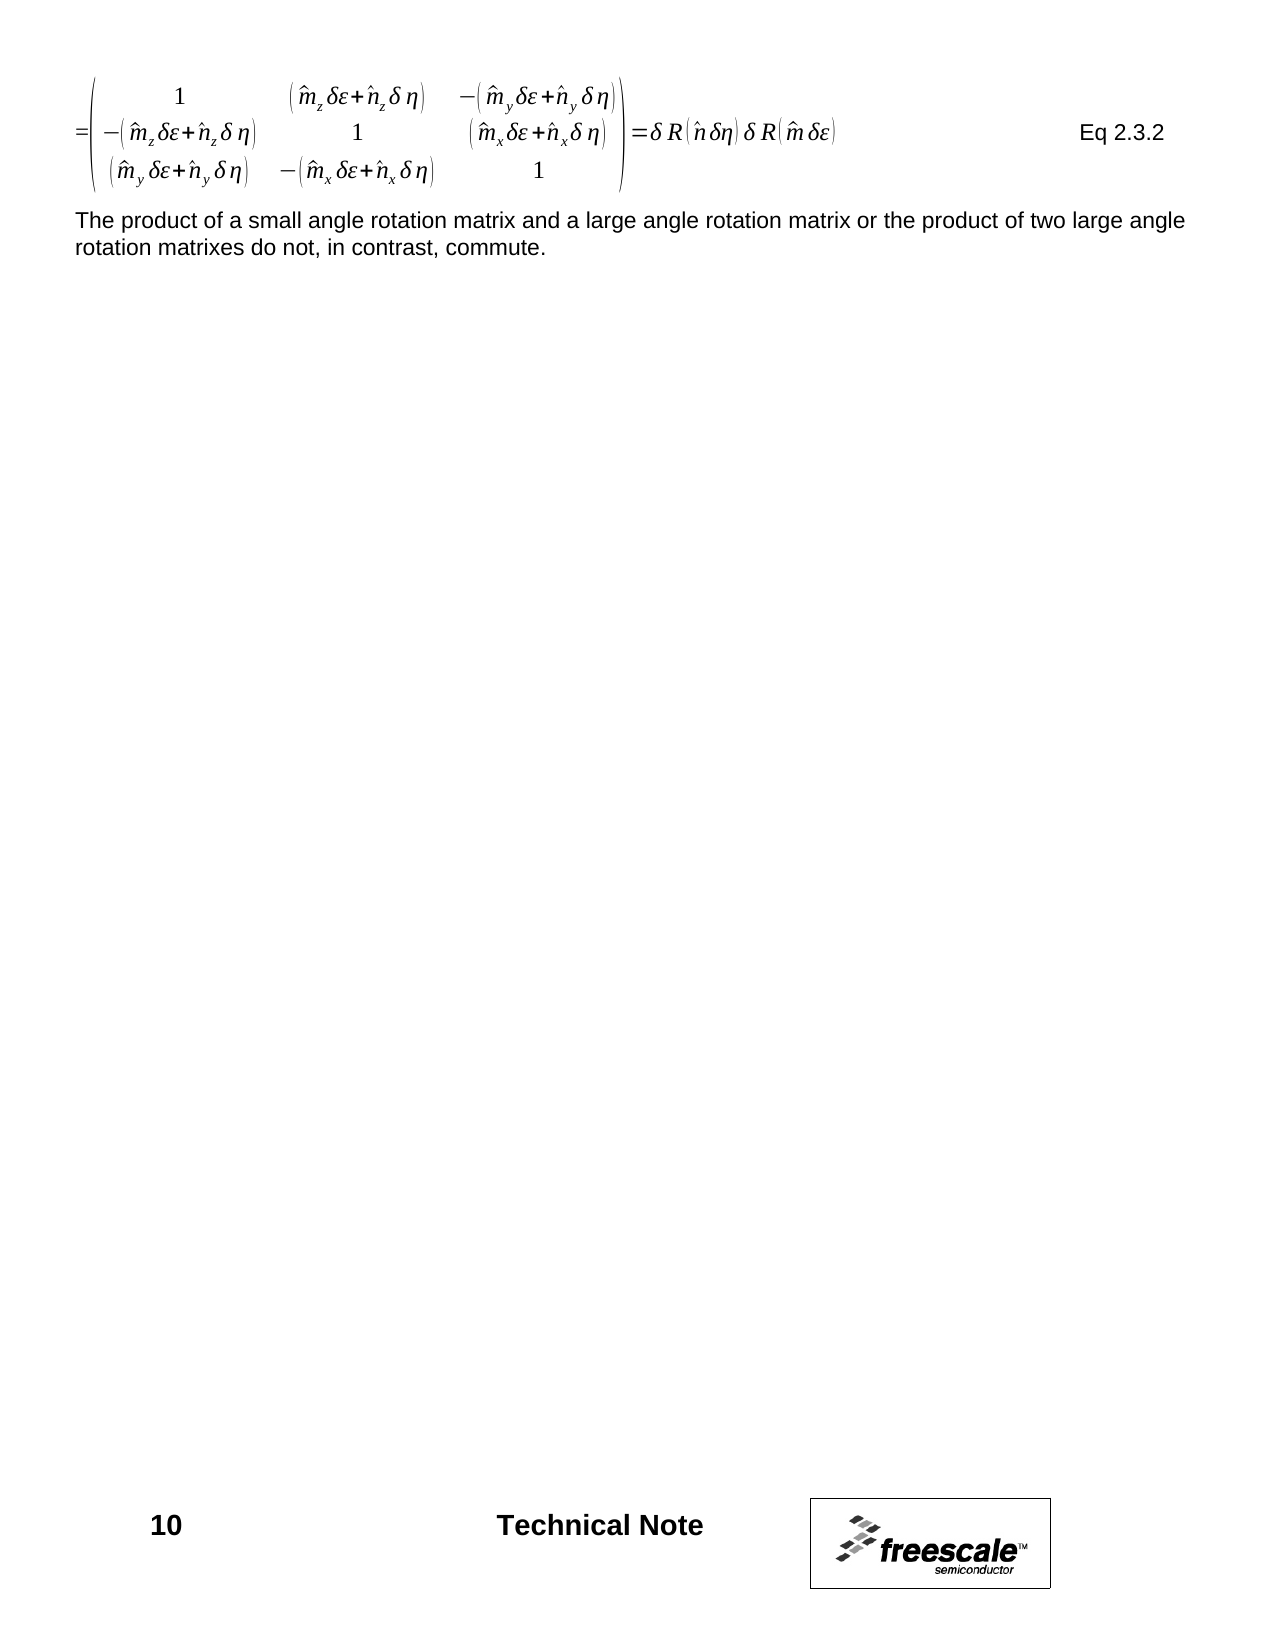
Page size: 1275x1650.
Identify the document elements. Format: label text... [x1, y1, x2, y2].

picture [825, 1505, 1032, 1581]
text The product of a small angle rotation matrix and a large angle rotation matrix or the product of two large angle rotation matrixes do not, in contrast, commute. [75, 207, 1200, 260]
text Eq 2.3.2 [75, 75, 1200, 194]
